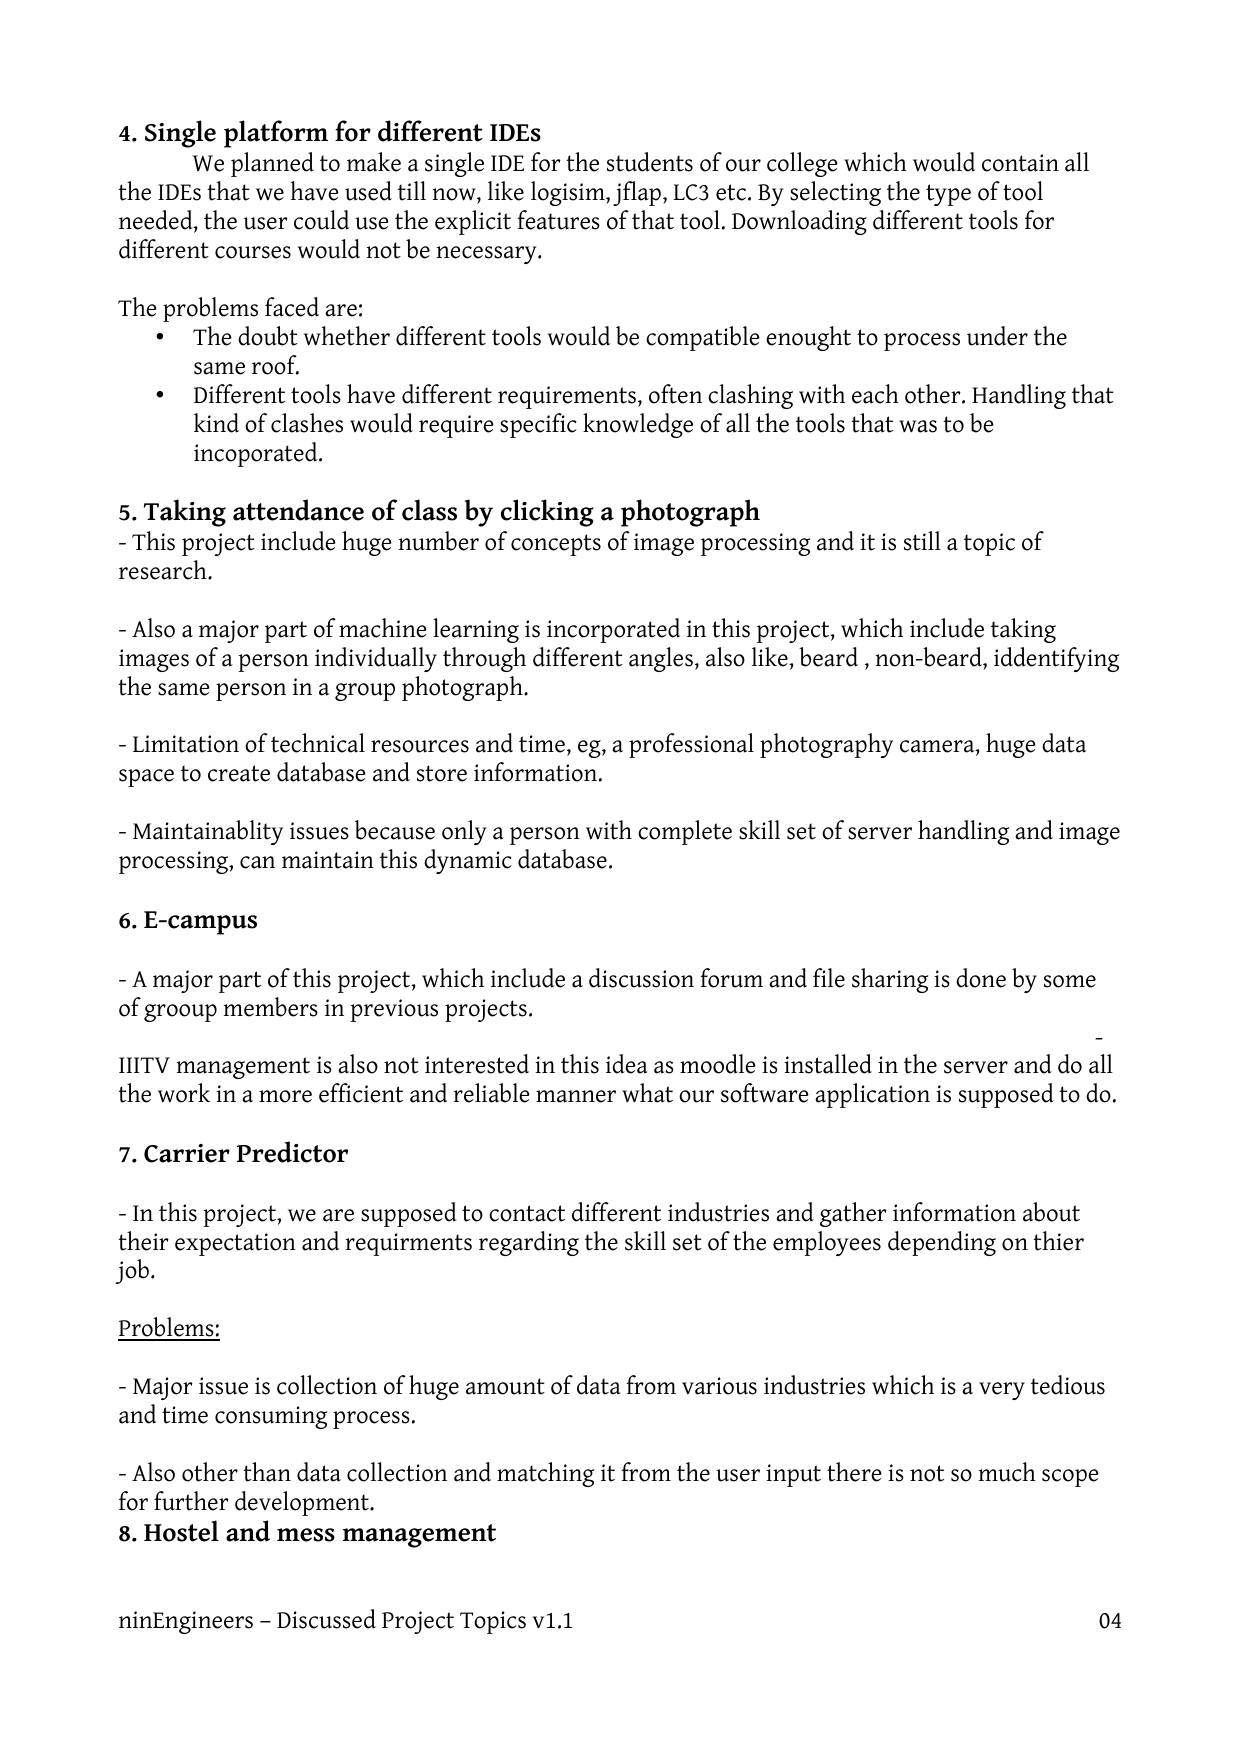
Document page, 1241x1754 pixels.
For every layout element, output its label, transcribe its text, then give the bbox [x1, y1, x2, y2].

text - Maintainablity issues because only a person with complete skill set of server handling and image processing, can maintain this dynamic database. [118, 818, 1122, 876]
text - A major part of this project, which include a discussion forum and file sharing is done by some of grooup members in previous projects. [118, 965, 1122, 1023]
text Problems: [118, 1315, 1122, 1344]
text We planned to make a single IDE for the students of our college which would contain all the IDEs that we have used till now, like logisim, jflap, LC3 etc. By selecting the type of tool needed, the user could use the explicit features of that tool. Downloading different tools for different courses would not be necessary. [118, 149, 1122, 265]
text - Also other than data collection and matching it from the user input there is not so much scope for further development. [118, 1460, 1122, 1518]
text - This project include huge number of concepts of image processing and it is still a topic of research. [118, 528, 1122, 586]
text -IIITV management is also not interested in this idea as moodle is installed in the server and do all the work in a more efficient and reliable manner what our software application is supposed to do. [118, 1023, 1122, 1110]
text 7. Carrier Predictor [118, 1139, 1122, 1170]
text - Limitation of technical resources and time, eg, a professional photography camera, huge data space to create database and store information. [118, 731, 1122, 789]
text 5. Taking attendance of class by clicking a photograph [118, 497, 1122, 528]
text The problems faced are: [118, 294, 1122, 323]
text 8. Hostel and mess management [118, 1518, 1122, 1549]
text 4. Single platform for different IDEs [118, 118, 1122, 149]
list The doubt whether different tools would be compatible enought to process under the same roof. [156, 323, 1122, 381]
list Different tools have different requirements, often clashing with each other. Handling that kind of clashes would require specific knowledge of all the tools that was to be incoporated. [156, 381, 1122, 468]
text - In this project, we are supposed to contact different industries and gather information about their expectation and requirments regarding the skill set of the employees depending on thier job. [118, 1199, 1122, 1286]
text - Major issue is collection of huge amount of data from various industries which is a very tedious and time consuming process. [118, 1373, 1122, 1431]
text 6. E-campus [118, 905, 1122, 936]
text - Also a major part of machine learning is incorporated in this project, which include taking images of a person individually through different angles, also like, beard , non-beard, iddentifying the same person in a group photograph. [118, 615, 1122, 702]
